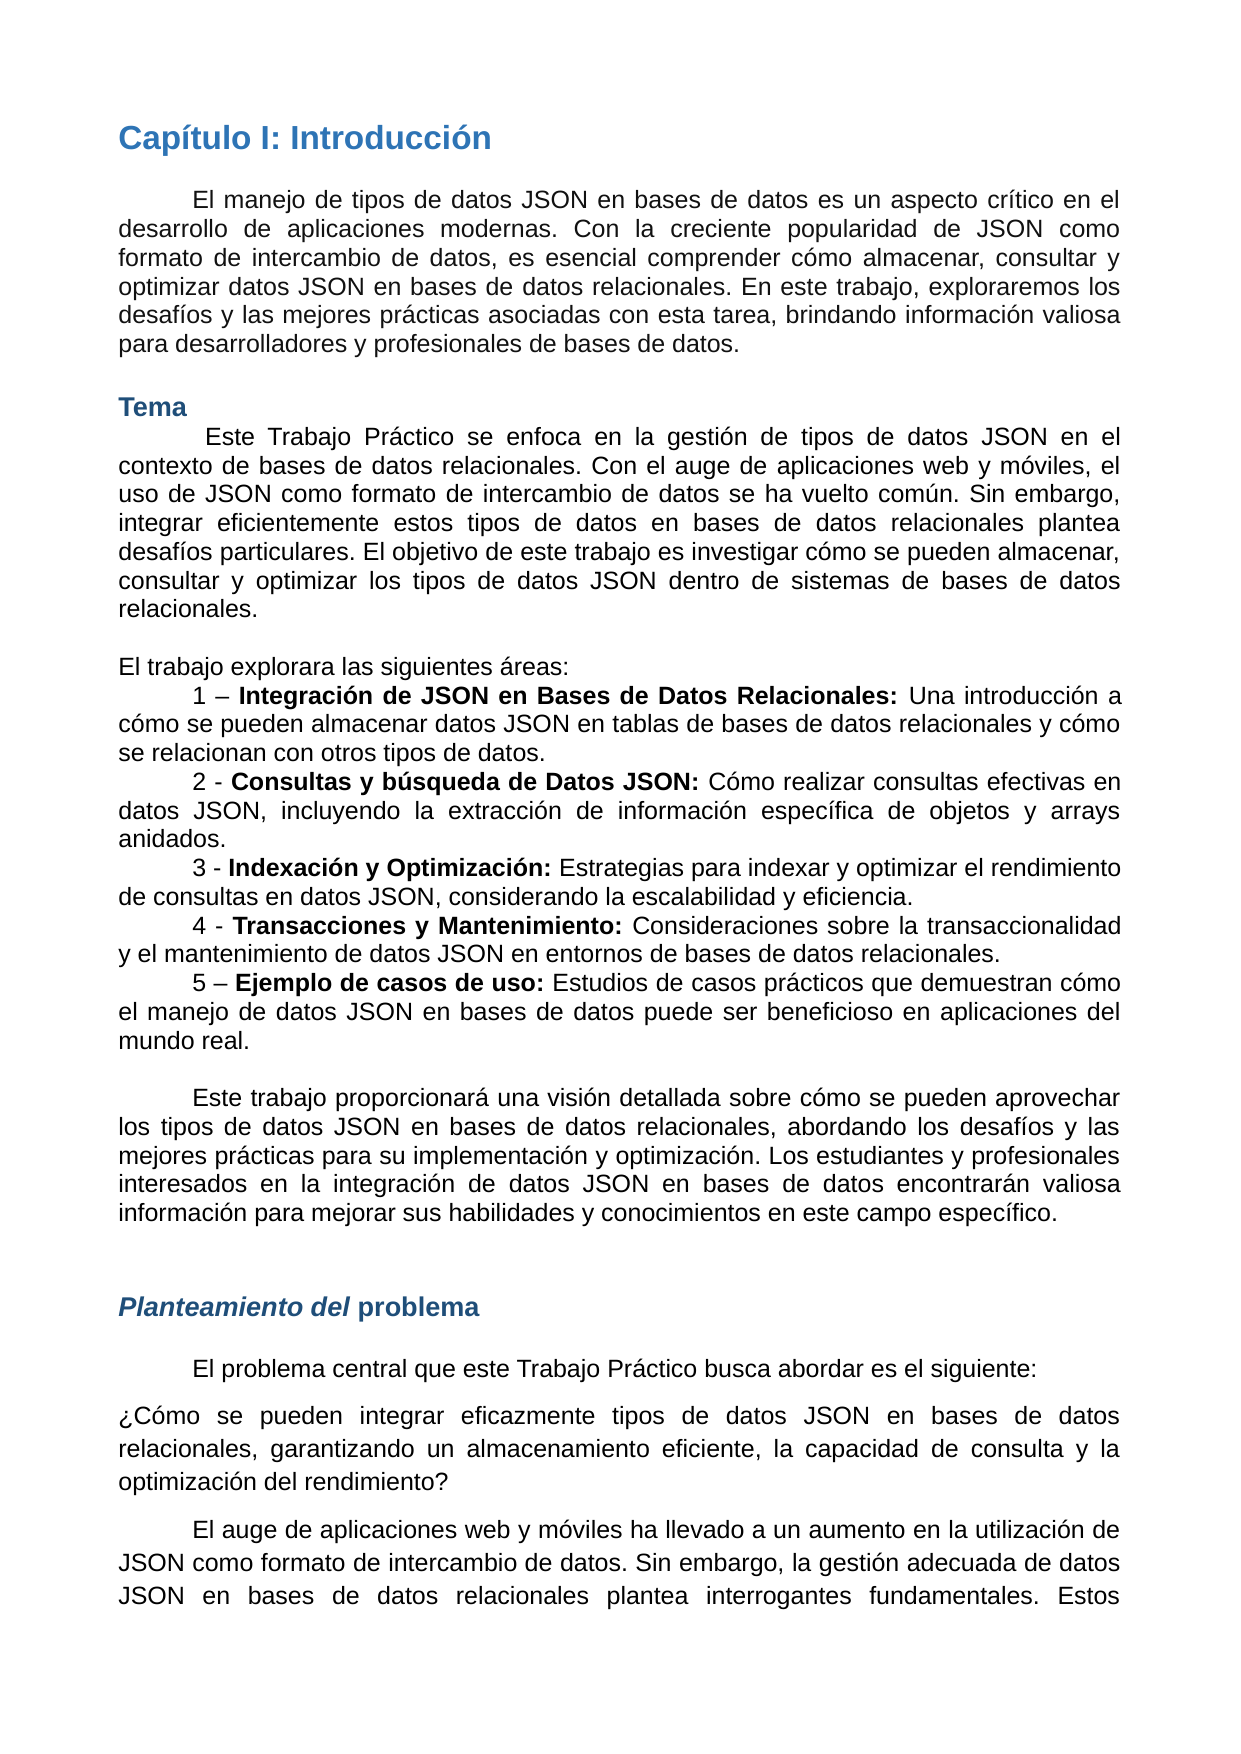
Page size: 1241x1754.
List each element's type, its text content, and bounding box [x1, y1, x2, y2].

text El trabajo explorara las siguientes áreas: [118, 652, 1122, 681]
text El manejo de tipos de datos JSON en bases de datos es un aspecto crítico en el desarrollo de aplicaciones modernas. Con la creciente popularidad de JSON como formato de intercambio de datos, es esencial comprender cómo almacenar, consultar y optimizar datos JSON en bases de datos relacionales. En este trabajo, exploraremos los desafíos y las mejores prácticas asociadas con esta tarea, brindando información valiosa para desarrolladores y profesionales de bases de datos. [118, 185, 1122, 358]
text 5 – Ejemplo de casos de uso: Estudios de casos prácticos que demuestran cómo el manejo de datos JSON en bases de datos puede ser beneficioso en aplicaciones del mundo real. [118, 968, 1122, 1054]
subtitle Planteamiento del problema [118, 1291, 1122, 1322]
text ¿Cómo se pueden integrar eficazmente tipos de datos JSON en bases de datos relacionales, garantizando un almacenamiento eficiente, la capacidad de consulta y la optimización del rendimiento? [118, 1401, 1122, 1496]
subtitle Tema [118, 391, 1122, 422]
text Este trabajo proporcionará una visión detallada sobre cómo se pueden aprovechar los tipos de datos JSON en bases de datos relacionales, abordando los desafíos y las mejores prácticas para su implementación y optimización. Los estudiantes y profesionales interesados en la integración de datos JSON en bases de datos encontrarán valiosa información para mejorar sus habilidades y conocimientos en este campo específico. [118, 1083, 1122, 1227]
text El auge de aplicaciones web y móviles ha llevado a un aumento en la utilización de JSON como formato de intercambio de datos. Sin embargo, la gestión adecuada de datos JSON en bases de datos relacionales plantea interrogantes fundamentales. Estos [118, 1515, 1122, 1610]
text 2 - Consultas y búsqueda de Datos JSON: Cómo realizar consultas efectivas en datos JSON, incluyendo la extracción de información específica de objetos y arrays anidados. [118, 767, 1122, 853]
text 4 - Transacciones y Mantenimiento: Consideraciones sobre la transaccionalidad y el mantenimiento de datos JSON en entornos de bases de datos relacionales. [118, 911, 1122, 968]
text 1 – Integración de JSON en Bases de Datos Relacionales: Una introducción a cómo se pueden almacenar datos JSON en tablas de bases de datos relacionales y cómo se relacionan con otros tipos de datos. [118, 681, 1122, 767]
text El problema central que este Trabajo Práctico busca abordar es el siguiente: [118, 1354, 1122, 1382]
text 3 - Indexación y Optimización: Estrategias para indexar y optimizar el rendimiento de consultas en datos JSON, considerando la escalabilidad y eficiencia. [118, 853, 1122, 911]
subtitle Capítulo I: Introducción [118, 118, 1122, 157]
text Este Trabajo Práctico se enfoca en la gestión de tipos de datos JSON en el contexto de bases de datos relacionales. Con el auge de aplicaciones web y móviles, el uso de JSON como formato de intercambio de datos se ha vuelto común. Sin embargo, integrar eficientemente estos tipos de datos en bases de datos relacionales plantea desafíos particulares. El objetivo de este trabajo es investigar cómo se pueden almacenar, consultar y optimizar los tipos de datos JSON dentro de sistemas de bases de datos relacionales. [118, 422, 1122, 623]
